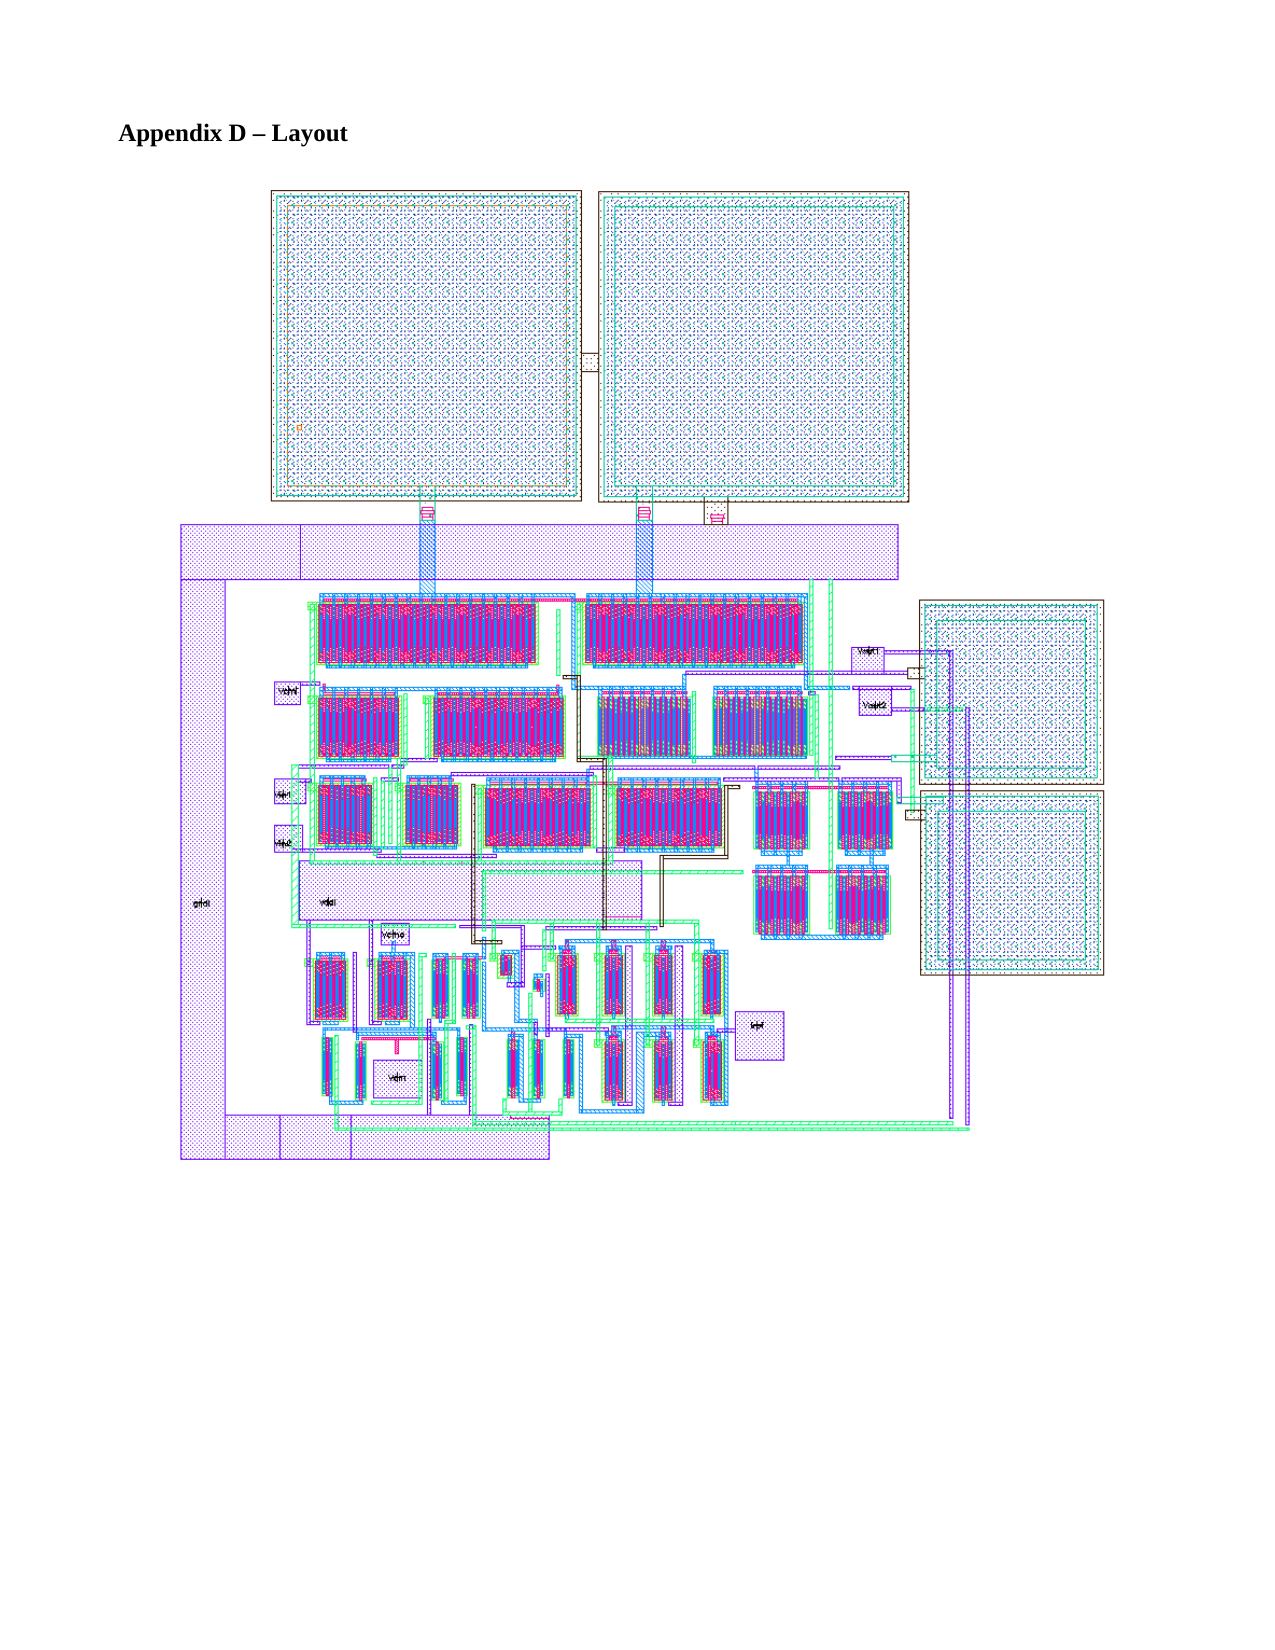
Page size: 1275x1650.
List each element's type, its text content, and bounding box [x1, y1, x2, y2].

picture [118, 161, 1157, 1189]
text Appendix D – Layout [118, 118, 1157, 147]
